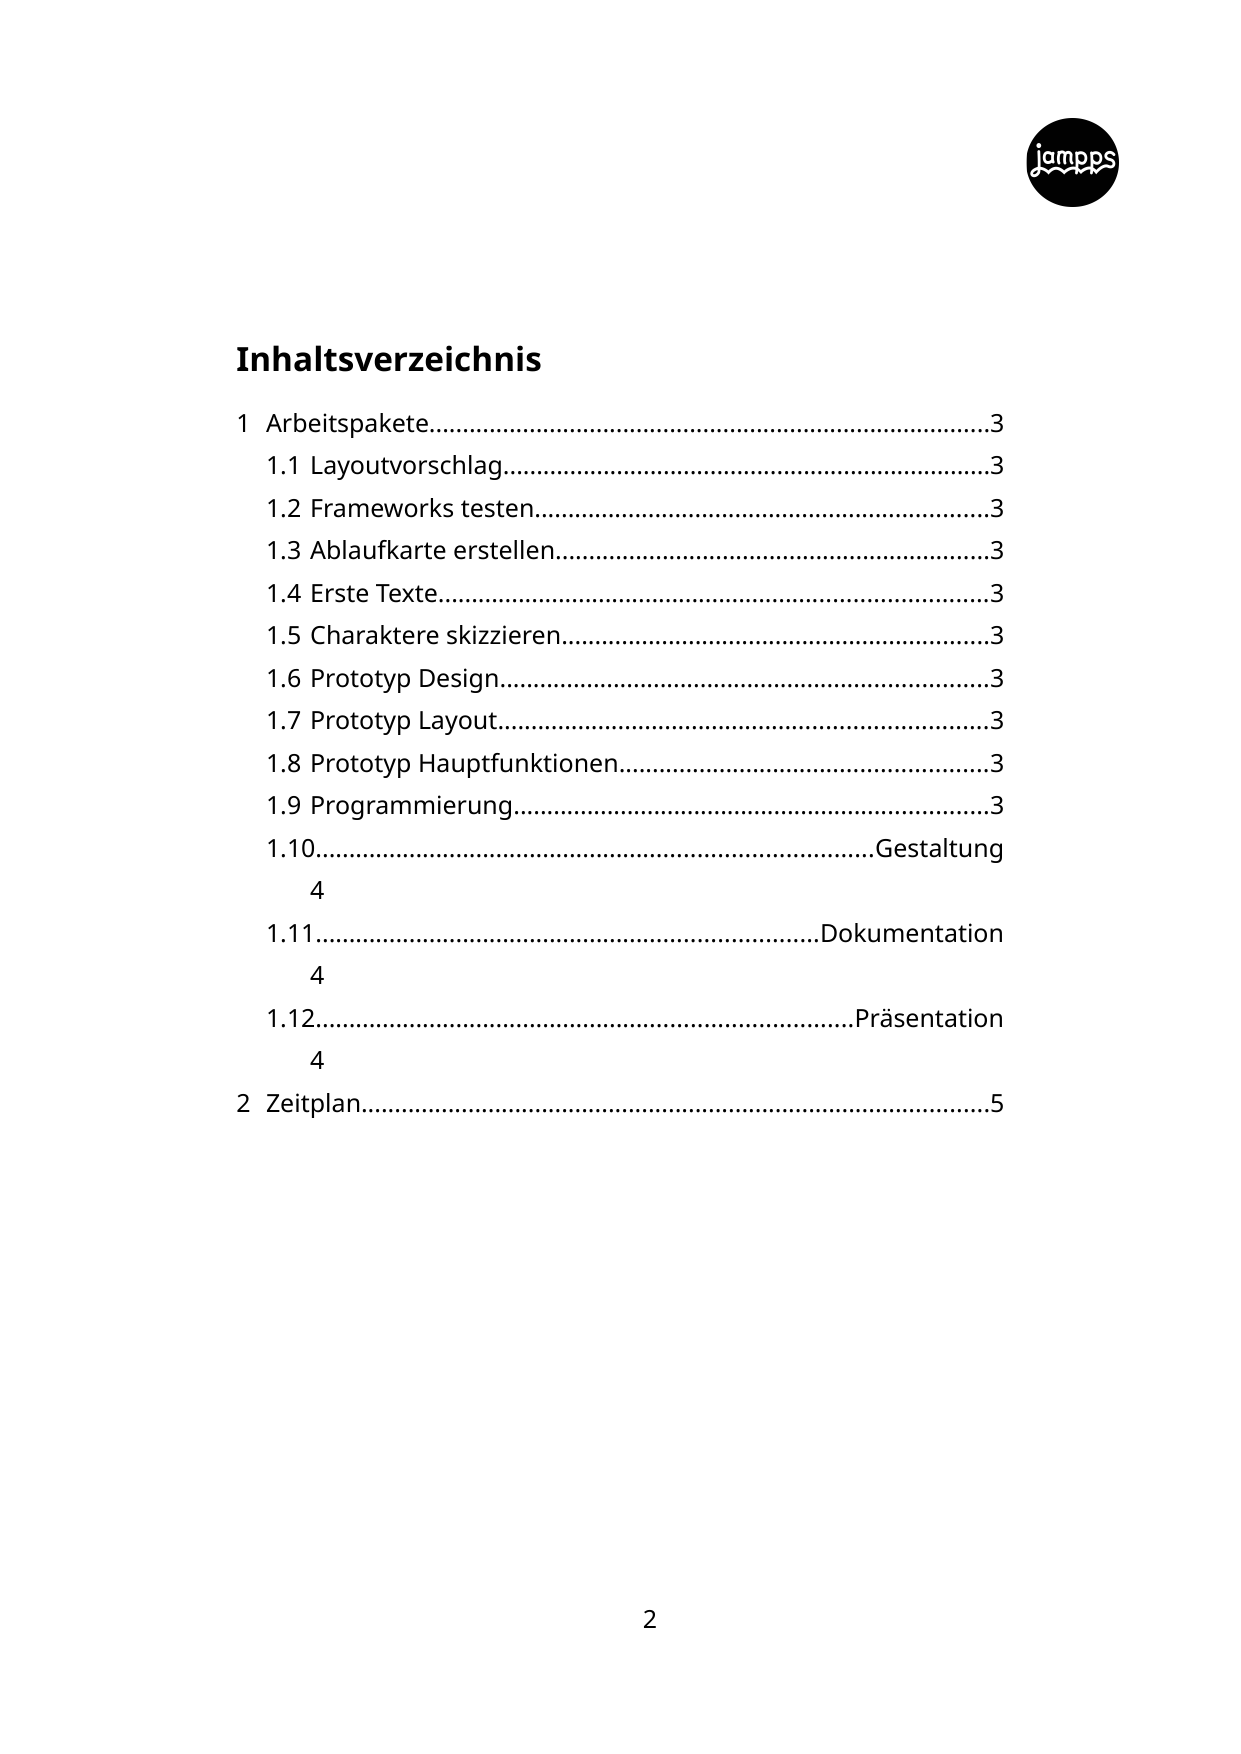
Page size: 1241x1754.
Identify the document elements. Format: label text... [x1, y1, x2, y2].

text 1.5 Charaktere skizzieren 3 [266, 618, 1004, 652]
text 1.4 Erste Texte 3 [266, 575, 1004, 609]
picture [1026, 118, 1119, 207]
text 1.10 Gestaltung 4 [266, 830, 1004, 907]
text 1.7 Prototyp Layout 3 [266, 703, 1004, 737]
text 1.8 Prototyp Hauptfunktionen 3 [266, 745, 1004, 779]
text 1.6 Prototyp Design 3 [266, 660, 1004, 694]
text 1 Arbeitspakete 3 [236, 405, 1004, 439]
text 1.3 Ablaufkarte erstellen 3 [266, 533, 1004, 567]
text 1.9 Programmierung 3 [266, 788, 1004, 822]
text 1.12 Präsentation 4 [266, 1000, 1004, 1077]
text 2 Zeitplan 5 [236, 1085, 1004, 1119]
subtitle Inhaltsverzeichnis [236, 336, 1004, 382]
text 1.1 Layoutvorschlag 3 [266, 448, 1004, 482]
text 1.11 Dokumentation 4 [266, 915, 1004, 992]
text 1.2 Frameworks testen 3 [266, 490, 1004, 524]
